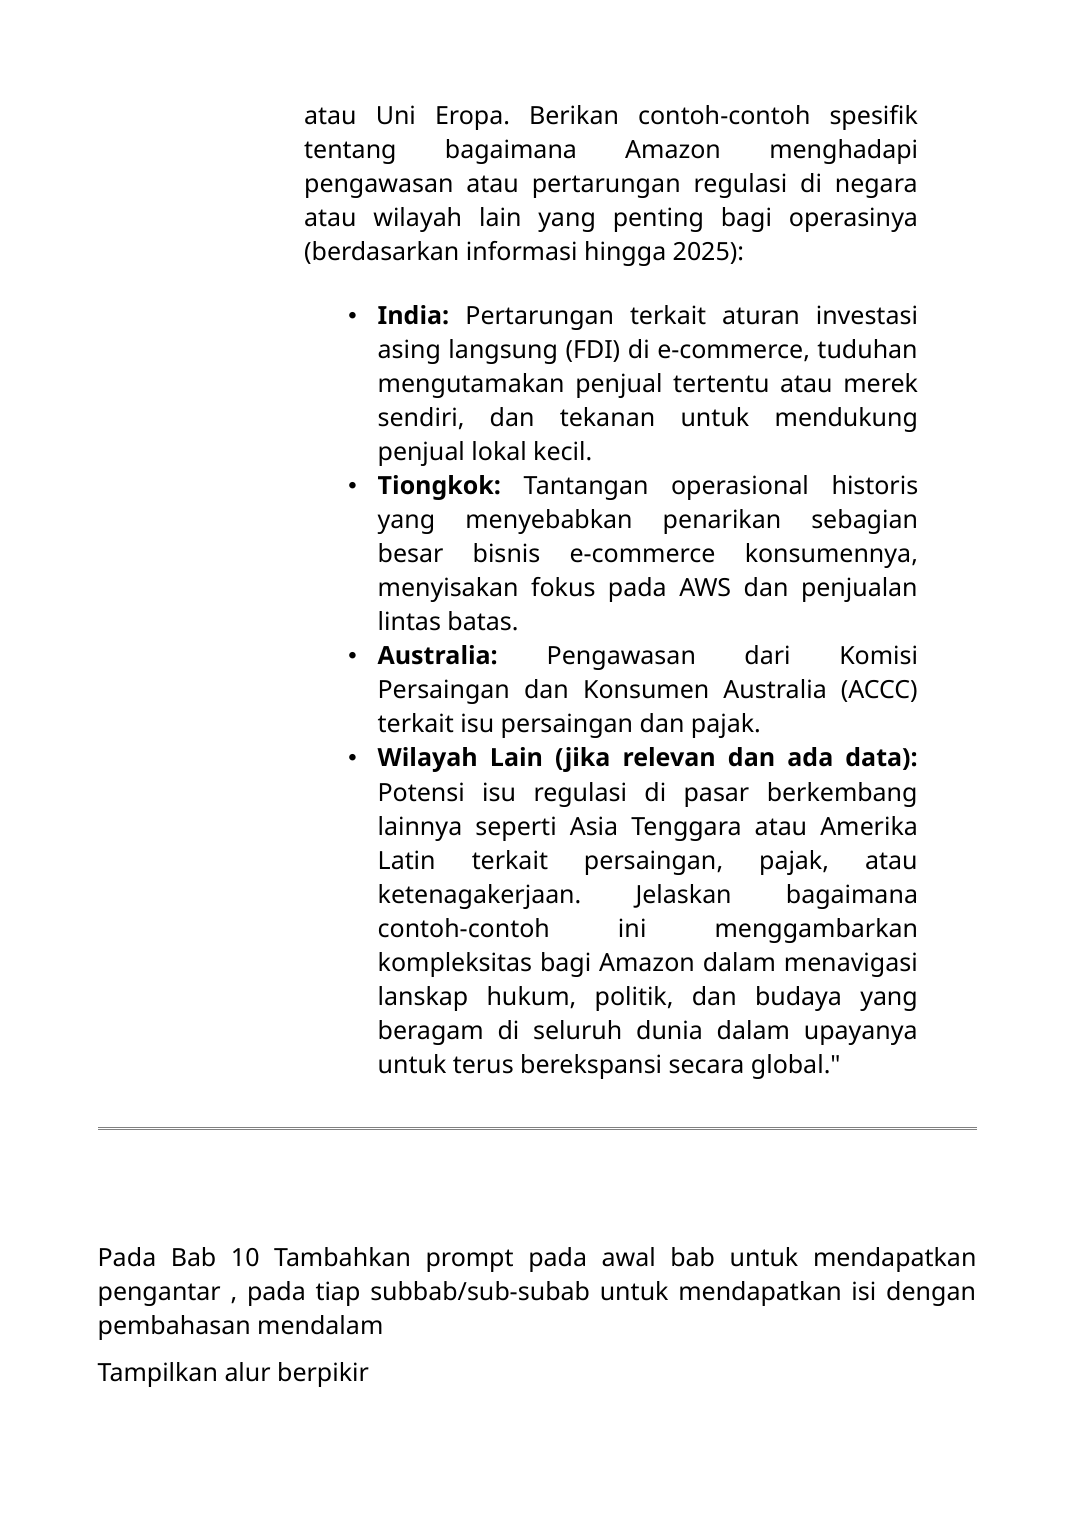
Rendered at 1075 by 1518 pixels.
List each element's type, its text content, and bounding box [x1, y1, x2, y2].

list Wilayah Lain (jika relevan dan ada data): Potensi isu regulasi di pasar berkembang lainnya seperti Asia Tenggara atau Amerika Latin terkait persaingan, pajak, atau ketenagakerjaan. Jelaskan bagaimana contoh-contoh ini menggambarkan kompleksitas bagi Amazon dalam menavigasi lanskap hukum, politik, dan budaya yang beragam di seluruh dunia dalam upayanya untuk terus berekspansi secara global." [348, 740, 918, 1081]
text Tampilkan alur berpikir [97, 1354, 977, 1388]
list Tiongkok: Tantangan operasional historis yang menyebabkan penarikan sebagian besar bisnis e-commerce konsumennya, menyisakan fokus pada AWS dan penjualan lintas batas. [348, 468, 918, 638]
list atau Uni Eropa. Berikan contoh-contoh spesifik tentang bagaimana Amazon menghadapi pengawasan atau pertarungan regulasi di negara atau wilayah lain yang penting bagi operasinya (berdasarkan informasi hingga 2025): [274, 97, 918, 268]
text Pada Bab 10 Tambahkan prompt pada awal bab untuk mendapatkan pengantar , pada tiap subbab/sub-subab untuk mendapatkan isi dengan pembahasan mendalam [97, 1240, 977, 1342]
list Australia: Pengawasan dari Komisi Persaingan dan Konsumen Australia (ACCC) terkait isu persaingan dan pajak. [348, 638, 918, 740]
list India: Pertarungan terkait aturan investasi asing langsung (FDI) di e-commerce, tuduhan mengutamakan penjual tertentu atau merek sendiri, dan tekanan untuk mendukung penjual lokal kecil. [348, 297, 918, 468]
